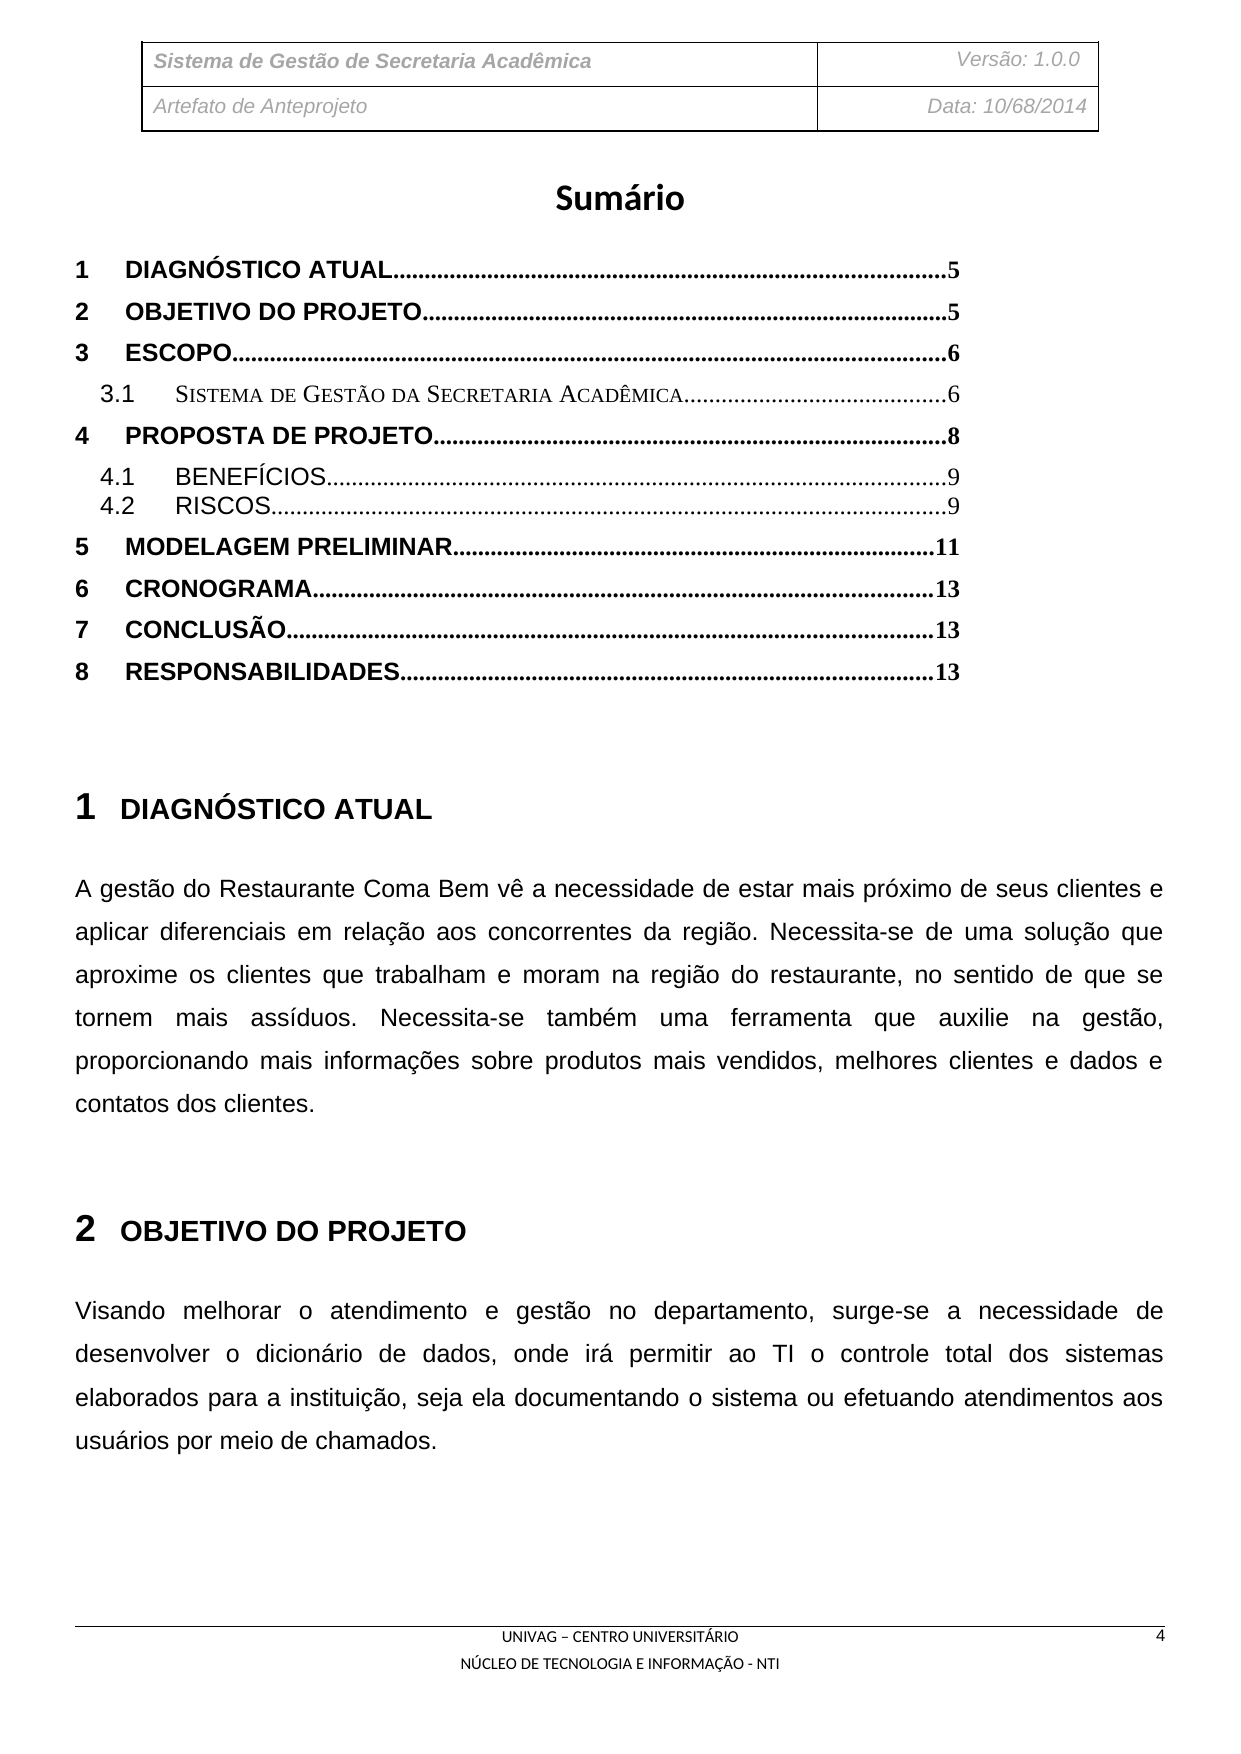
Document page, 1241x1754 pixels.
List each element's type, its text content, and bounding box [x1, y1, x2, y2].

text 3.1 Sistema de Gestão da Secretaria Acadêmica 6 [100, 379, 1165, 408]
text 6 CRONOGRAMA 13 [75, 574, 1165, 603]
text A gestão do Restaurante Coma Bem vê a necessidade de estar mais próximo de seus clientes e aplicar diferenciais em relação aos concorrentes da região. Necessita-se de uma solução que aproxime os clientes que trabalham e moram na região do restaurante, no sentido de que se tornem mais assíduos. Necessita-se também uma ferramenta que auxilie na gestão, proporcionando mais informações sobre produtos mais vendidos, melhores clientes e dados e contatos dos clientes. [75, 873, 1165, 1118]
text 4 PROPOSTA DE PROJETO 8 [75, 421, 1165, 450]
text 2 OBJETIVO DO PROJETO 5 [75, 297, 1165, 326]
text Sumário [75, 174, 1165, 220]
subtitle OBJETIVO DO PROJETO [75, 1207, 1165, 1250]
text 8 RESPONSABILIDADES 13 [75, 656, 1165, 685]
text 5 Modelagem Preliminar 11 [75, 532, 1165, 561]
text 3 ESCOPO 6 [75, 338, 1165, 367]
text 1 DIAGNÓSTICO ATUAL 5 [75, 255, 1165, 284]
text 4.2 RISCOS 9 [100, 491, 1165, 520]
text 7 CONCLUSÃO 13 [75, 615, 1165, 644]
text Visando melhorar o atendimento e gestão no departamento, surge-se a necessidade de desenvolver o dicionário de dados, onde irá permitir ao TI o controle total dos sistemas elaborados para a instituição, seja ela documentando o sistema ou efetuando atendimentos aos usuários por meio de chamados. [75, 1296, 1165, 1454]
text 4.1 BENEFÍCIOS 9 [100, 462, 1165, 491]
subtitle DIAGNÓSTICO ATUAL [75, 784, 1165, 827]
